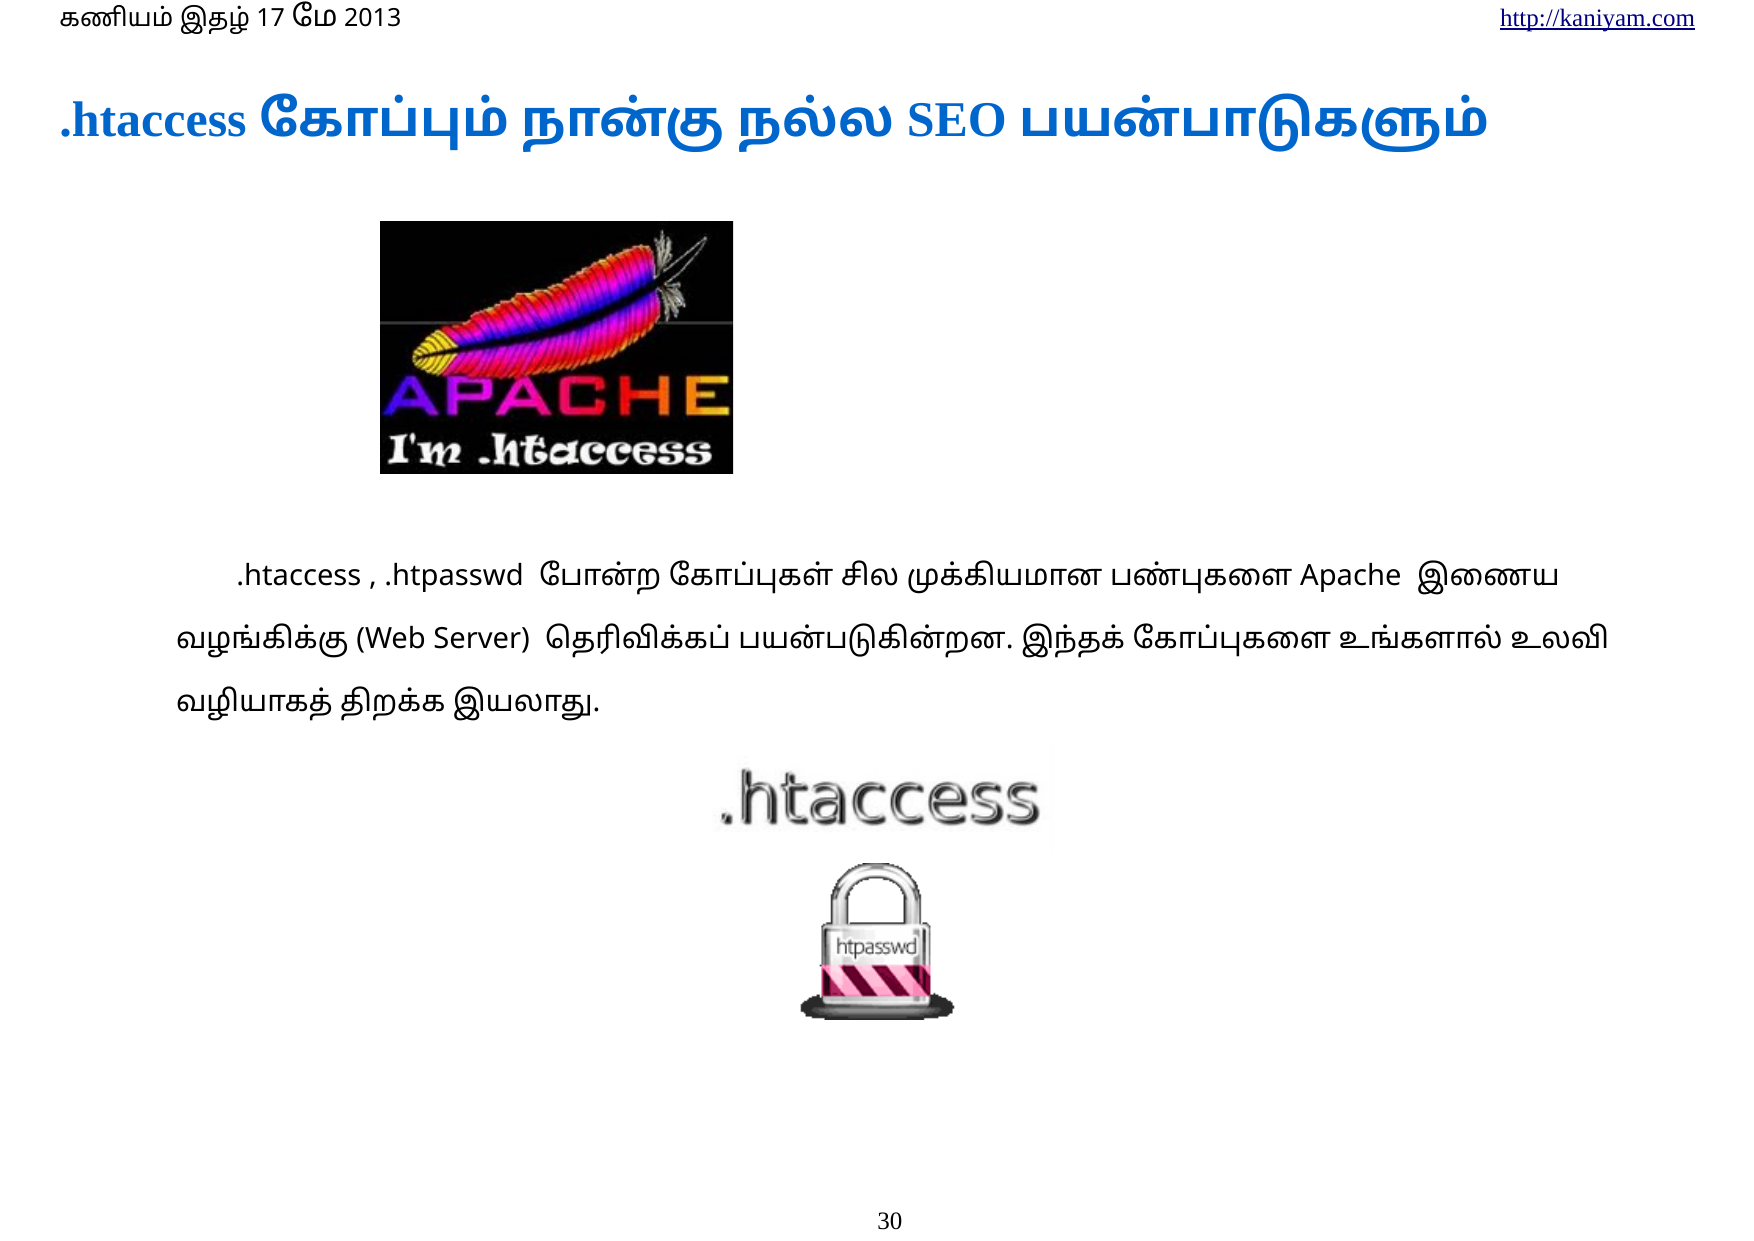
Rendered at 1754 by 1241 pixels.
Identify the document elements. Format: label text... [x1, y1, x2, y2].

picture [700, 744, 1054, 853]
picture [380, 221, 734, 474]
picture [798, 863, 955, 1020]
subtitle .htaccess கோப்பும் நான்கு நல்ல SEO பயன்பாடுகளும் [59, 89, 1695, 156]
text .htaccess , .htpasswd போன்ற கோப்புகள் சில முக்கியமான பண்புகளை Apache இணைய வழங்கிக்கு (Web Server) தெரிவிக்கப் பயன்படுகின்றன. இந்தக் கோப்புகளை உங்களால் உலவி வழியாகத் திறக்க இயலாது. [176, 554, 1695, 723]
